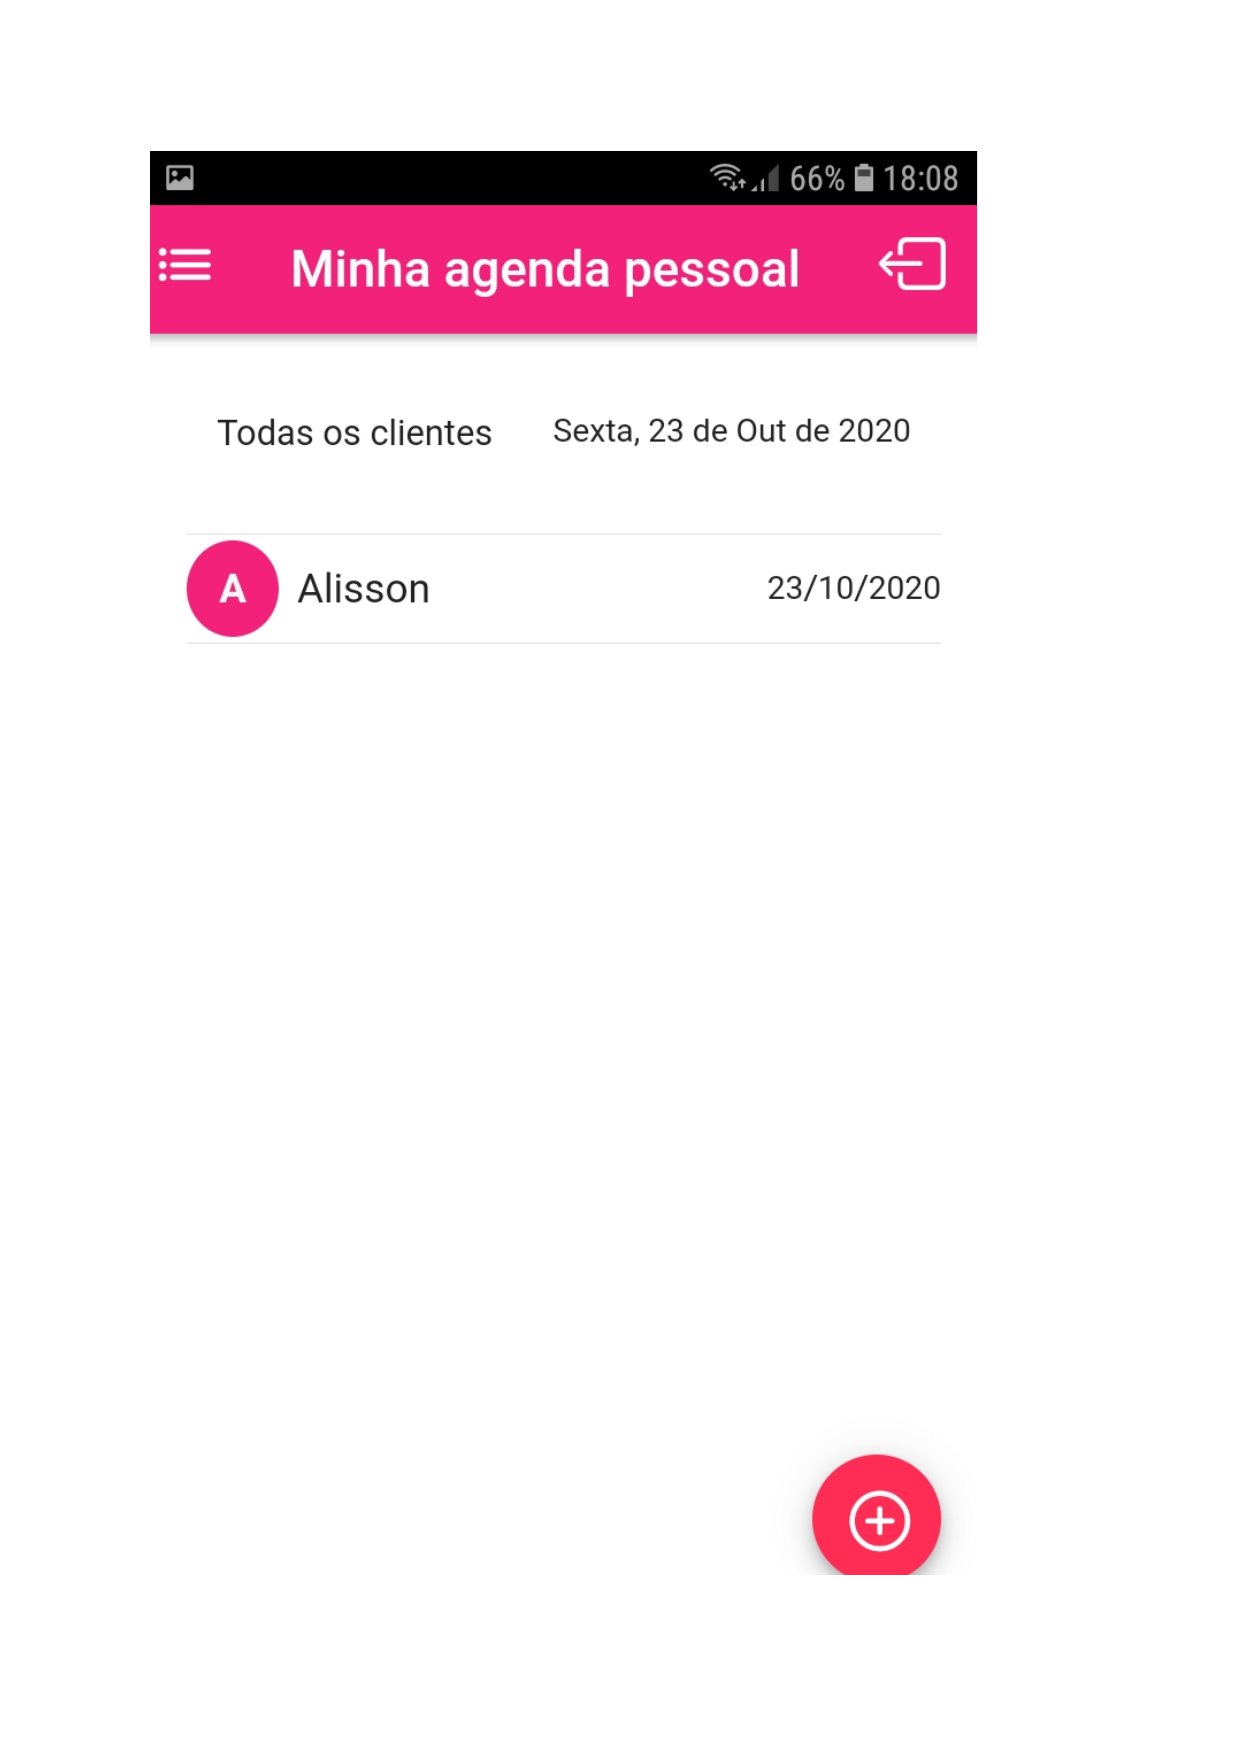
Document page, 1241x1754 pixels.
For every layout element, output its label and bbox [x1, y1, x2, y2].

picture [150, 151, 978, 1575]
